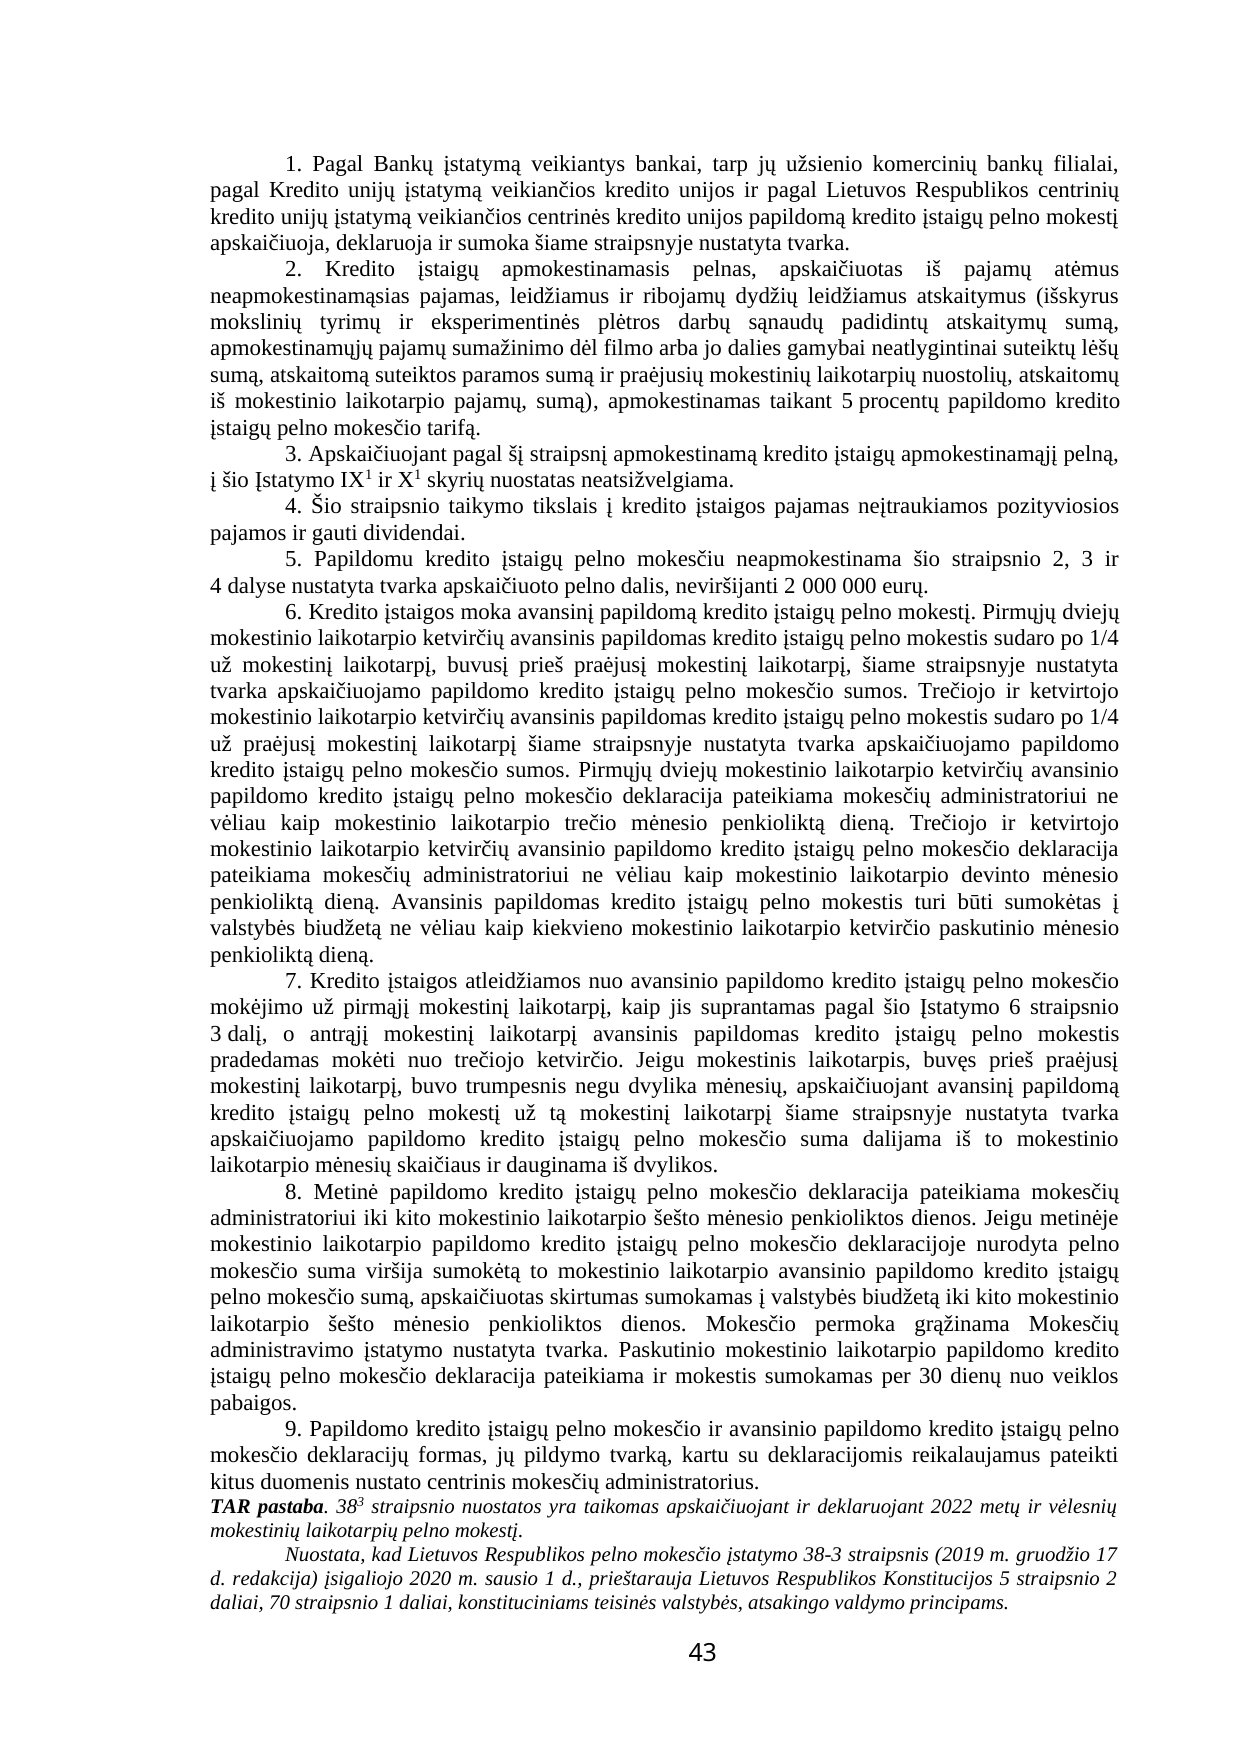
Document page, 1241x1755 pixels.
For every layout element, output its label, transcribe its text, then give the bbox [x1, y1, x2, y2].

text 3. Apskaičiuojant pagal šį straipsnį apmokestinamą kredito įstaigų apmokestinamąjį pelną, į šio Įstatymo IX1 ir X1 skyrių nuostatas neatsižvelgiama. [210, 440, 1120, 493]
text 4. Šio straipsnio taikymo tikslais į kredito įstaigos pajamas neįtraukiamos pozityviosios pajamos ir gauti dividendai. [210, 493, 1120, 545]
text 5. Papildomu kredito įstaigų pelno mokesčiu neapmokestinama šio straipsnio 2, 3 ir 4 dalyse nustatyta tvarka apskaičiuoto pelno dalis, neviršijanti 2 000 000 eurų. [210, 545, 1120, 598]
text 1. Pagal Bankų įstatymą veikiantys bankai, tarp jų užsienio komercinių bankų filialai, pagal Kredito unijų įstatymą veikiančios kredito unijos ir pagal Lietuvos Respublikos centrinių kredito unijų įstatymą veikiančios centrinės kredito unijos papildomą kredito įstaigų pelno mokestį apskaičiuoja, deklaruoja ir sumoka šiame straipsnyje nustatyta tvarka. [210, 150, 1120, 255]
text 7. Kredito įstaigos atleidžiamos nuo avansinio papildomo kredito įstaigų pelno mokesčio mokėjimo už pirmąjį mokestinį laikotarpį, kaip jis suprantamas pagal šio Įstatymo 6 straipsnio 3 dalį, o antrąjį mokestinį laikotarpį avansinis papildomas kredito įstaigų pelno mokestis pradedamas mokėti nuo trečiojo ketvirčio. Jeigu mokestinis laikotarpis, buvęs prieš praėjusį mokestinį laikotarpį, buvo trumpesnis negu dvylika mėnesių, apskaičiuojant avansinį papildomą kredito įstaigų pelno mokestį už tą mokestinį laikotarpį šiame straipsnyje nustatyta tvarka apskaičiuojamo papildomo kredito įstaigų pelno mokesčio suma dalijama iš to mokestinio laikotarpio mėnesių skaičiaus ir dauginama iš dvylikos. [210, 967, 1120, 1178]
text 9. Papildomo kredito įstaigų pelno mokesčio ir avansinio papildomo kredito įstaigų pelno mokesčio deklaracijų formas, jų pildymo tvarką, kartu su deklaracijomis reikalaujamus pateikti kitus duomenis nustato centrinis mokesčių administratorius. [210, 1415, 1120, 1494]
text TAR pastaba. 383 straipsnio nuostatos yra taikomas apskaičiuojant ir deklaruojant 2022 metų ir vėlesnių mokestinių laikotarpių pelno mokestį. [210, 1494, 1120, 1542]
text 6. Kredito įstaigos moka avansinį papildomą kredito įstaigų pelno mokestį. Pirmųjų dviejų mokestinio laikotarpio ketvirčių avansinis papildomas kredito įstaigų pelno mokestis sudaro po 1/4 už mokestinį laikotarpį, buvusį prieš praėjusį mokestinį laikotarpį, šiame straipsnyje nustatyta tvarka apskaičiuojamo papildomo kredito įstaigų pelno mokesčio sumos. Trečiojo ir ketvirtojo mokestinio laikotarpio ketvirčių avansinis papildomas kredito įstaigų pelno mokestis sudaro po 1/4 už praėjusį mokestinį laikotarpį šiame straipsnyje nustatyta tvarka apskaičiuojamo papildomo kredito įstaigų pelno mokesčio sumos. Pirmųjų dviejų mokestinio laikotarpio ketvirčių avansinio papildomo kredito įstaigų pelno mokesčio deklaracija pateikiama mokesčių administratoriui ne vėliau kaip mokestinio laikotarpio trečio mėnesio penkioliktą dieną. Trečiojo ir ketvirtojo mokestinio laikotarpio ketvirčių avansinio papildomo kredito įstaigų pelno mokesčio deklaracija pateikiama mokesčių administratoriui ne vėliau kaip mokestinio laikotarpio devinto mėnesio penkioliktą dieną. Avansinis papildomas kredito įstaigų pelno mokestis turi būti sumokėtas į valstybės biudžetą ne vėliau kaip kiekvieno mokestinio laikotarpio ketvirčio paskutinio mėnesio penkioliktą dieną. [210, 598, 1120, 967]
text 8. Metinė papildomo kredito įstaigų pelno mokesčio deklaracija pateikiama mokesčių administratoriui iki kito mokestinio laikotarpio šešto mėnesio penkioliktos dienos. Jeigu metinėje mokestinio laikotarpio papildomo kredito įstaigų pelno mokesčio deklaracijoje nurodyta pelno mokesčio suma viršija sumokėtą to mokestinio laikotarpio avansinio papildomo kredito įstaigų pelno mokesčio sumą, apskaičiuotas skirtumas sumokamas į valstybės biudžetą iki kito mokestinio laikotarpio šešto mėnesio penkioliktos dienos. Mokesčio permoka grąžinama Mokesčių administravimo įstatymo nustatyta tvarka. Paskutinio mokestinio laikotarpio papildomo kredito įstaigų pelno mokesčio deklaracija pateikiama ir mokestis sumokamas per 30 dienų nuo veiklos pabaigos. [210, 1178, 1120, 1415]
text 2. Kredito įstaigų apmokestinamasis pelnas, apskaičiuotas iš pajamų atėmus neapmokestinamąsias pajamas, leidžiamus ir ribojamų dydžių leidžiamus atskaitymus (išskyrus mokslinių tyrimų ir eksperimentinės plėtros darbų sąnaudų padidintų atskaitymų sumą, apmokestinamųjų pajamų sumažinimo dėl filmo arba jo dalies gamybai neatlygintinai suteiktų lėšų sumą, atskaitomą suteiktos paramos sumą ir praėjusių mokestinių laikotarpių nuostolių, atskaitomų iš mokestinio laikotarpio pajamų, sumą), apmokestinamas taikant 5 procentų papildomo kredito įstaigų pelno mokesčio tarifą. [210, 255, 1120, 440]
text Nuostata, kad Lietuvos Respublikos pelno mokesčio įstatymo 38-3 straipsnis (2019 m. gruodžio 17 d. redakcija) įsigaliojo 2020 m. sausio 1 d., prieštarauja Lietuvos Respublikos Konstitucijos 5 straipsnio 2 daliai, 70 straipsnio 1 daliai, konstituciniams teisinės valstybės, atsakingo valdymo principams. [210, 1542, 1120, 1614]
